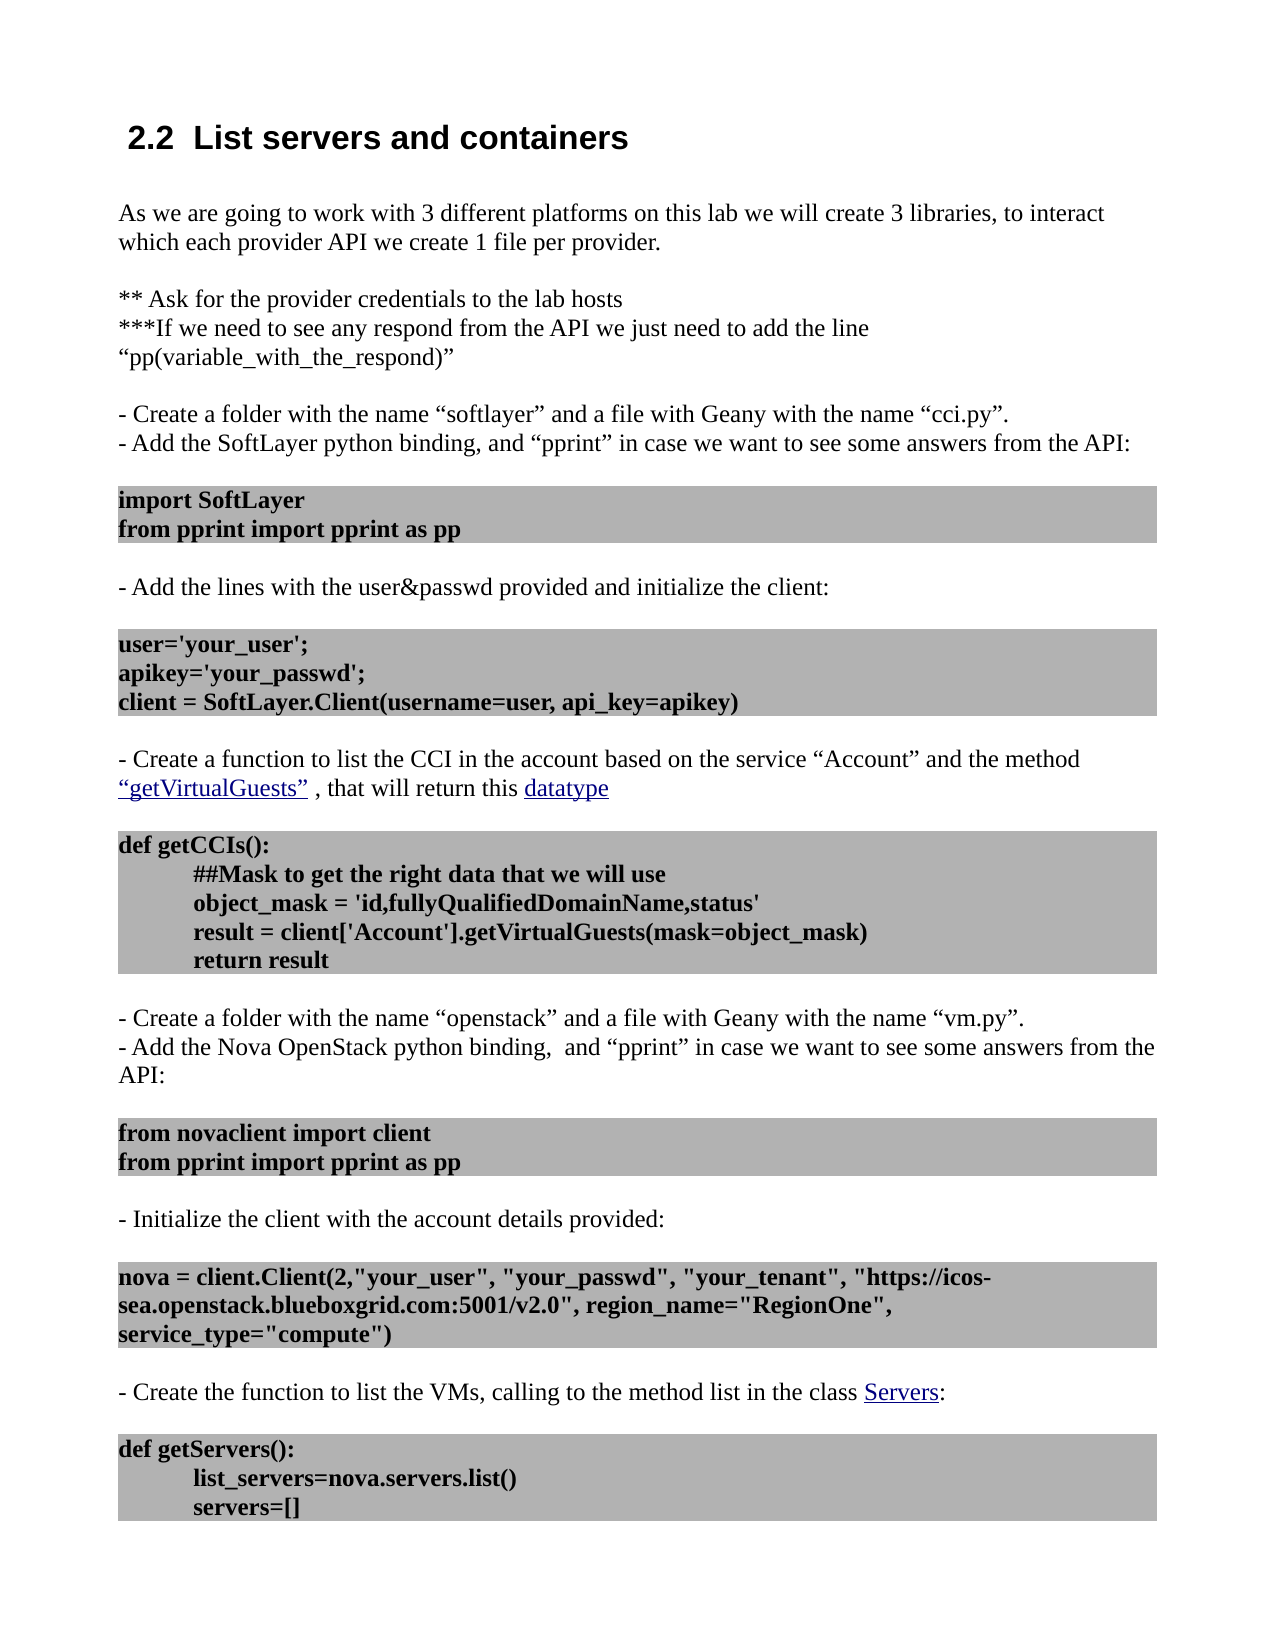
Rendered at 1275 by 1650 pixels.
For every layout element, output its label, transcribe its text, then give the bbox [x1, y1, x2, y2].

text user='your_user'; [118, 629, 1157, 658]
text As we are going to work with 3 different platforms on this lab we will create 3 libraries, to interact which each provider API we create 1 file per provider. [118, 198, 1157, 256]
text from novaclient import client [118, 1118, 1157, 1147]
text ** Ask for the provider credentials to the lab hosts [118, 284, 1157, 313]
text - Create a folder with the name “softlayer” and a file with Geany with the name “cci.py”. [118, 399, 1157, 428]
text client = SoftLayer.Client(username=user, api_key=apikey) [118, 687, 1157, 716]
text ***If we need to see any respond from the API we just need to add the line “pp(variable_with_the_respond)” [118, 313, 1157, 371]
text apikey='your_passwd'; [118, 658, 1157, 687]
text from pprint import pprint as pp [118, 514, 1157, 543]
text ##Mask to get the right data that we will use [118, 859, 1157, 888]
text from pprint import pprint as pp [118, 1147, 1157, 1176]
text - Add the SoftLayer python binding, and “pprint” in case we want to see some answers from the API: [118, 428, 1157, 457]
text - Create the function to list the VMs, calling to the method list in the class Servers: [118, 1377, 1157, 1406]
text list_servers=nova.servers.list() [118, 1463, 1157, 1492]
text nova = client.Client(2,"your_user", "your_passwd", "your_tenant", "https://icos-sea.openstack.blueboxgrid.com:5001/v2.0", region_name="RegionOne", service_type="compute") [118, 1262, 1157, 1348]
text return result [118, 946, 1157, 974]
text - Initialize the client with the account details provided: [118, 1204, 1157, 1233]
text def getServers(): [118, 1434, 1157, 1463]
subtitle List servers and containers [118, 118, 1157, 157]
text import SoftLayer [118, 486, 1157, 514]
text object_mask = 'id,fullyQualifiedDomainName,status' [118, 888, 1157, 917]
text - Add the lines with the user&passwd provided and initialize the client: [118, 572, 1157, 601]
text - Create a function to list the CCI in the account based on the service “Account” and the method “getVirtualGuests” , that will return this datatype [118, 744, 1157, 802]
text def getCCIs(): [118, 831, 1157, 859]
text servers=[] [118, 1492, 1157, 1521]
text result = client['Account'].getVirtualGuests(mask=object_mask) [118, 917, 1157, 946]
text - Create a folder with the name “openstack” and a file with Geany with the name “vm.py”. [118, 1003, 1157, 1032]
text - Add the Nova OpenStack python binding, and “pprint” in case we want to see some answers from the API: [118, 1032, 1157, 1089]
